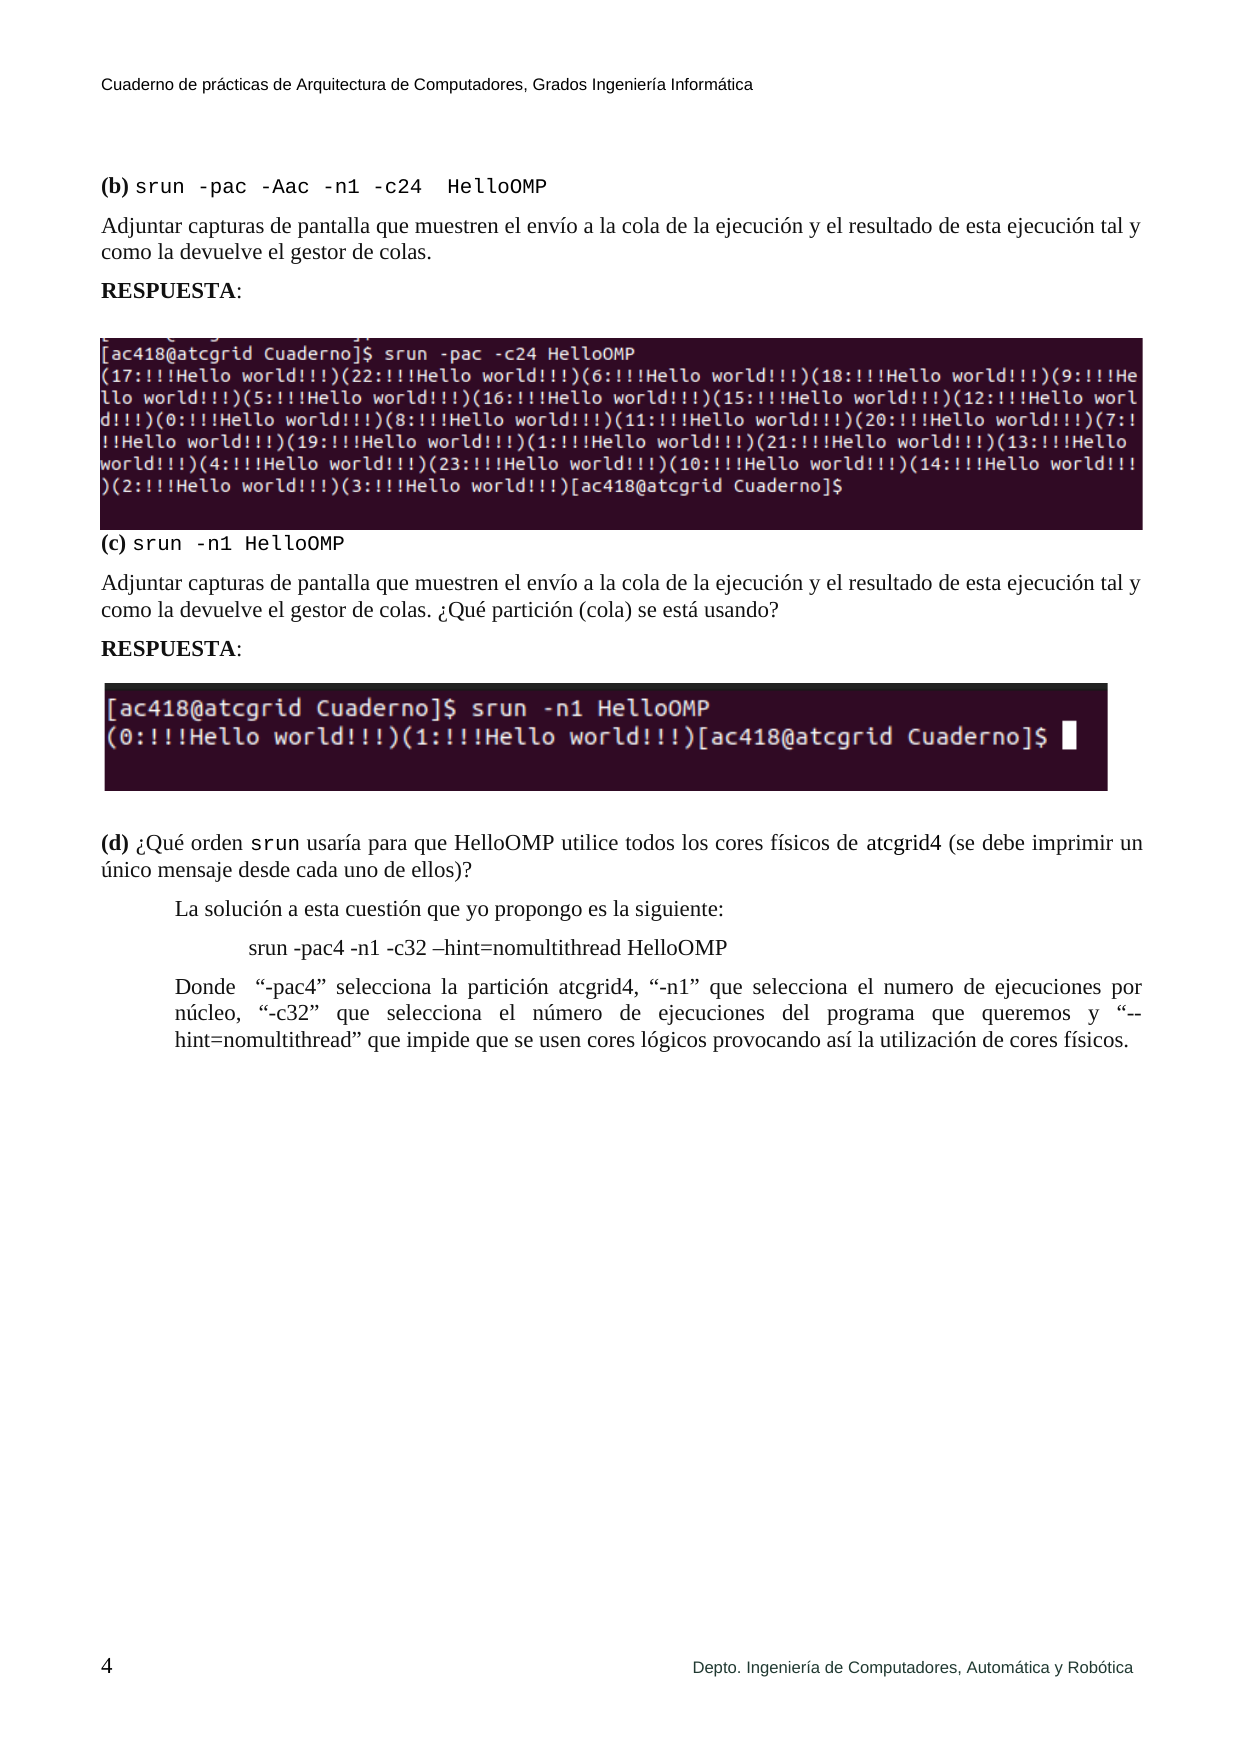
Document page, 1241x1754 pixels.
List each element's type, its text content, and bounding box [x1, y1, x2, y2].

list RESPUESTA: [101, 634, 1143, 661]
text (c) srun -n1 HelloOMP [101, 530, 1143, 557]
text Adjuntar capturas de pantalla que muestren el envío a la cola de la ejecución y el resultado de esta ejecución tal y como la devuelve el gestor de colas. [101, 212, 1143, 265]
list La solución a esta cuestión que yo propongo es la siguiente: [174, 895, 1143, 922]
picture [104, 683, 1108, 791]
list RESPUESTA: [101, 277, 1143, 303]
text (b) srun -pac -Aac -n1 -c24 HelloOMP [101, 172, 1143, 199]
text Adjuntar capturas de pantalla que muestren el envío a la cola de la ejecución y el resultado de esta ejecución tal y como la devuelve el gestor de colas. ¿Qué partición (cola) se está usando? [101, 569, 1143, 622]
list Donde “-pac4” selecciona la partición atcgrid4, “-n1” que selecciona el numero de ejecuciones por núcleo, “-c32” que selecciona el número de ejecuciones del programa que queremos y “--hint=nomultithread” que impide que se usen cores lógicos provocando así la utilización de cores físicos. [174, 973, 1143, 1052]
list srun -pac4 -n1 -c32 –hint=nomultithread HelloOMP [174, 934, 1143, 961]
picture [100, 338, 1143, 530]
list (d) ¿Qué orden srun usaría para que HelloOMP utilice todos los cores físicos de atcgrid4 (se debe imprimir un único mensaje desde cada uno de ellos)? [101, 829, 1143, 883]
